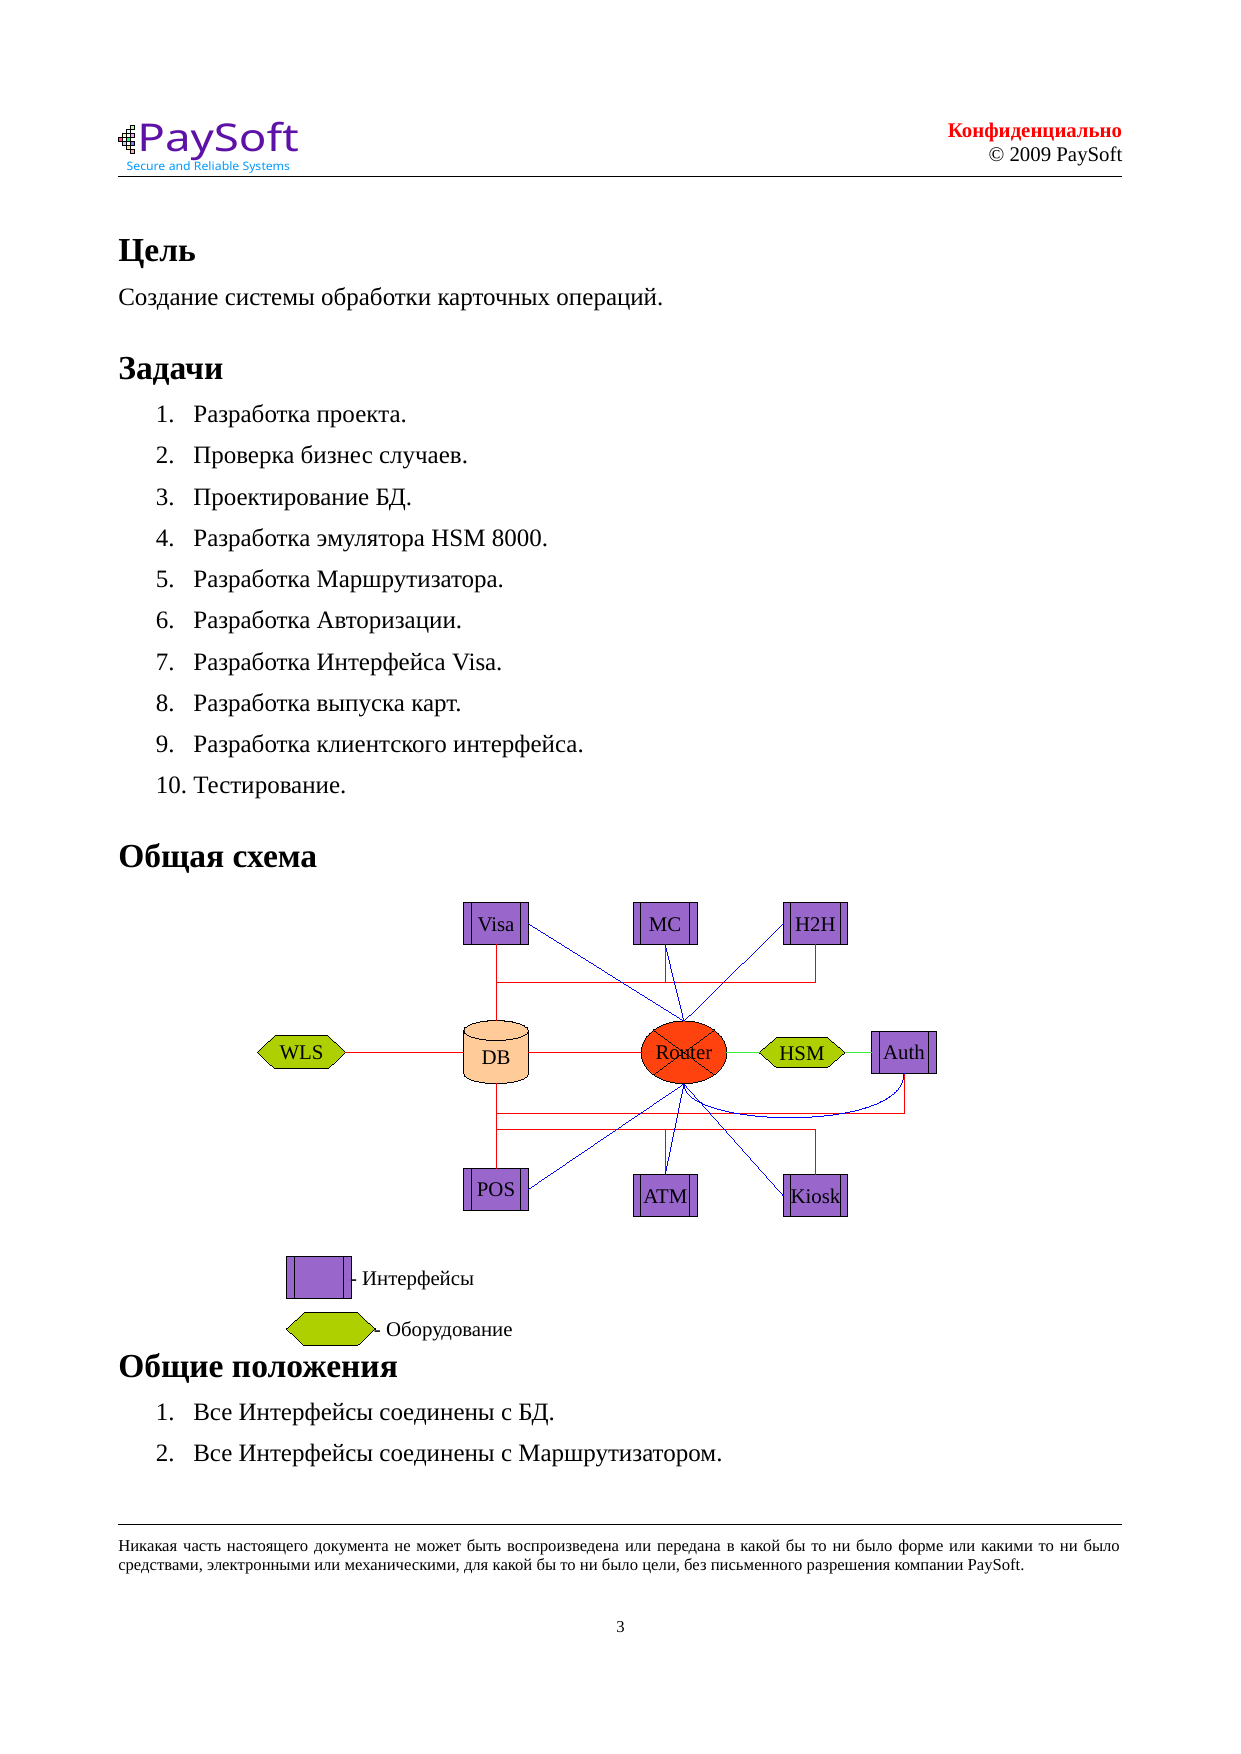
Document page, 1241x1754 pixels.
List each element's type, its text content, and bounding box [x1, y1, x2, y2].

list Разработка проекта. [156, 399, 1122, 428]
subtitle Цель [118, 231, 1122, 269]
subtitle Общая схема [118, 837, 1122, 875]
list Проверка бизнес случаев. [156, 440, 1122, 469]
text Создание системы обработки карточных операций. [118, 282, 1122, 310]
list Разработка Авторизации. [156, 605, 1122, 634]
list Разработка Маршрутизатора. [156, 564, 1122, 593]
list Разработка выпуска карт. [156, 688, 1122, 717]
list Разработка Интерфейса Visa. [156, 647, 1122, 675]
subtitle Общие положения [118, 913, 1122, 1384]
list Проектирование БД. [156, 482, 1122, 510]
subtitle Задачи [118, 348, 1122, 387]
list Все Интерфейсы соединены с БД. [156, 1397, 1122, 1426]
list Все Интерфейсы соединены с Маршрутизатором. [156, 1438, 1122, 1467]
list Тестирование. [156, 770, 1122, 799]
list Разработка эмулятора HSM 8000. [156, 523, 1122, 552]
list Разработка клиентского интерфейса. [156, 729, 1122, 758]
